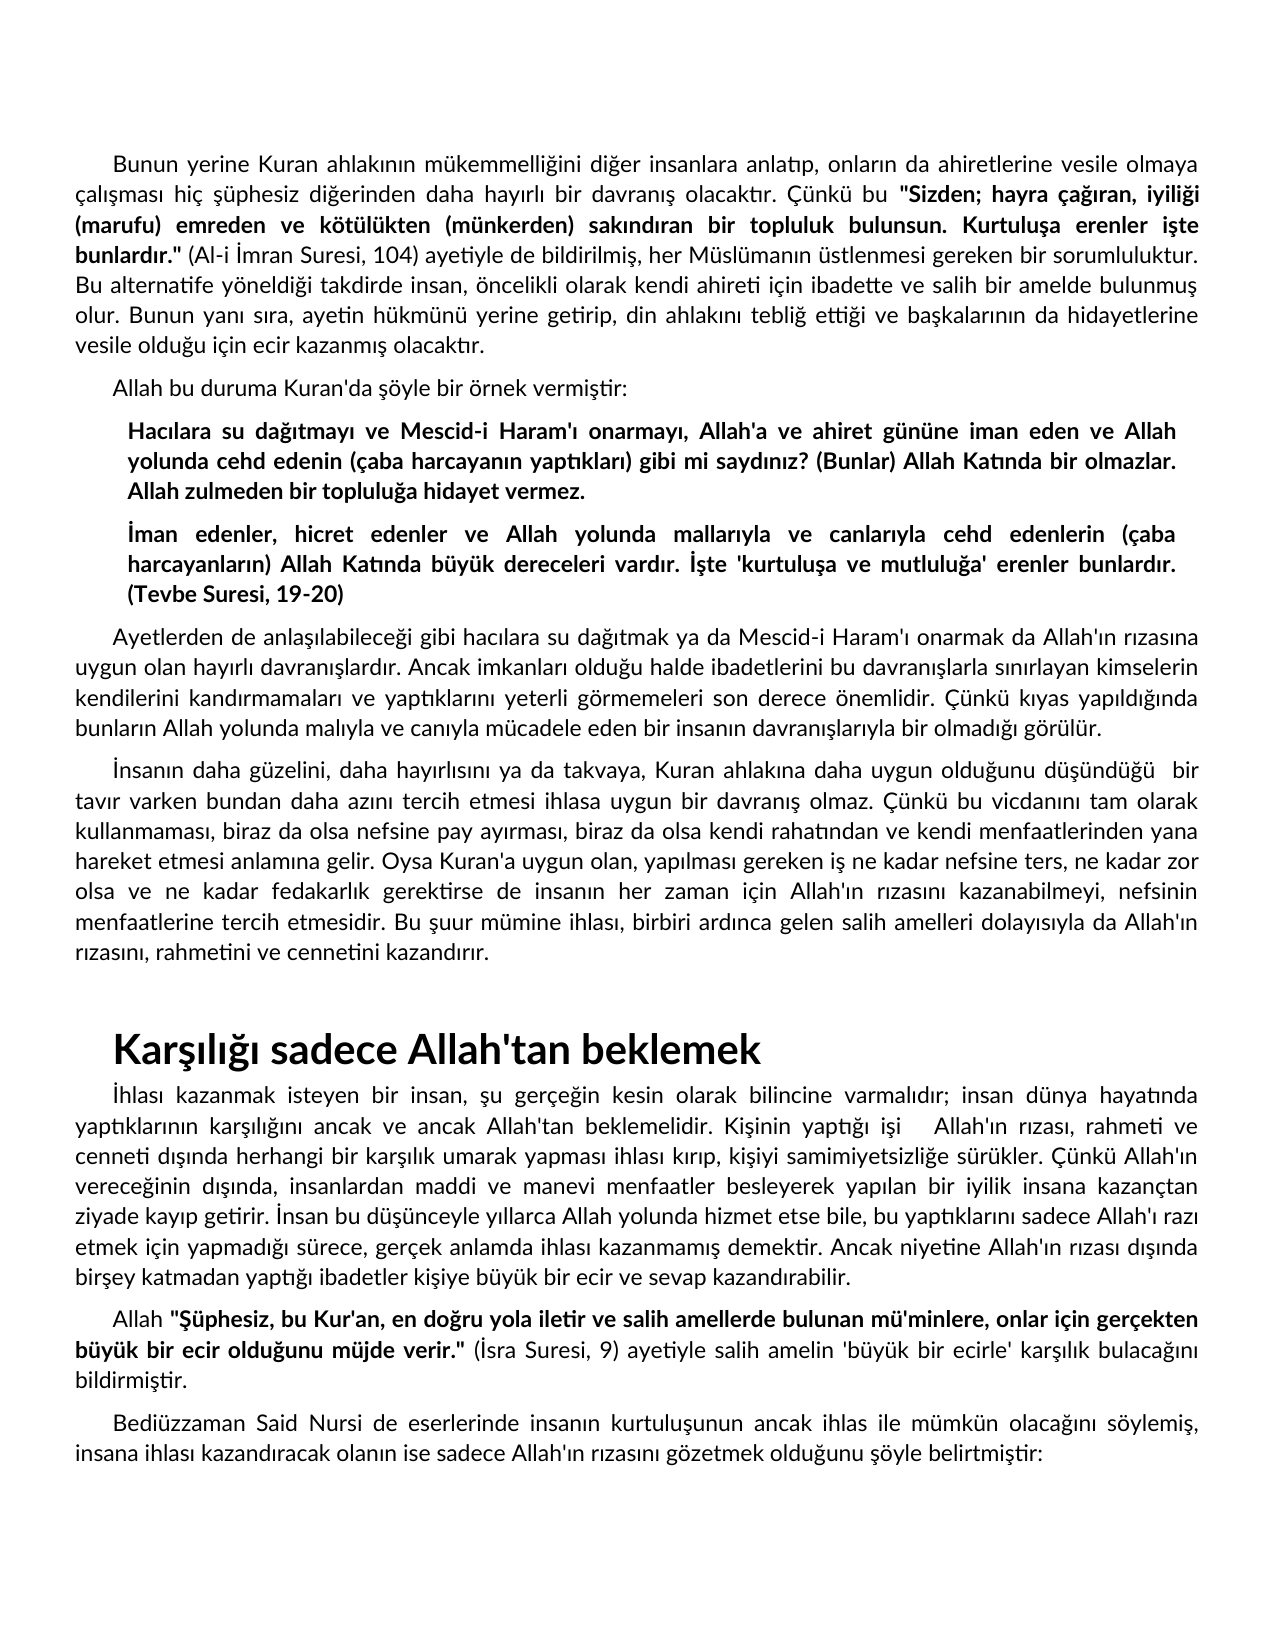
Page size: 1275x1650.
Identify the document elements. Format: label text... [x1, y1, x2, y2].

text Hacılara su dağıtmayı ve Mescid-i Haram'ı onarmayı, Allah'a ve ahiret gününe iman eden ve Allah yolunda cehd edenin (çaba harcayanın yaptıkları) gibi mi saydınız? (Bunlar) Allah Katında bir olmazlar. Allah zulmeden bir topluluğa hidayet vermez. [127, 417, 1177, 504]
text Bediüzzaman Said Nursi de eserlerinde insanın kurtuluşunun ancak ihlas ile mümkün olacağını söylemiş, insana ihlası kazandıracak olanın ise sadece Allah'ın rızasını gözetmek olduğunu şöyle belirtmiştir: [75, 1408, 1200, 1466]
subtitle Karşılığı sadece Allah'tan beklemek [112, 1023, 1200, 1073]
text İnsanın daha güzelini, daha hayırlısını ya da takvaya, Kuran ahlakına daha uygun olduğunu düşündüğü bir tavır varken bundan daha azını tercih etmesi ihlasa uygun bir davranış olmaz. Çünkü bu vicdanını tam olarak kullanmaması, biraz da olsa nefsine pay ayırması, biraz da olsa kendi rahatından ve kendi menfaatlerinden yana hareket etmesi anlamına gelir. Oysa Kuran'a uygun olan, yapılması gereken iş ne kadar nefsine ters, ne kadar zor olsa ve ne kadar fedakarlık gerektirse de insanın her zaman için Allah'ın rızasını kazanabilmeyi, nefsinin menfaatlerine tercih etmesidir. Bu şuur mümine ihlası, birbiri ardınca gelen salih amelleri dolayısıyla da Allah'ın rızasını, rahmetini ve cennetini kazandırır. [75, 756, 1200, 965]
text Bunun yerine Kuran ahlakının mükemmelliğini diğer insanlara anlatıp, onların da ahiretlerine vesile olmaya çalışması hiç şüphesiz diğerinden daha hayırlı bir davranış olacaktır. Çünkü bu "Sizden; hayra çağıran, iyiliği (marufu) emreden ve kötülükten (münkerden) sakındıran bir topluluk bulunsun. Kurtuluşa erenler işte bunlardır." (Al-i İmran Suresi, 104) ayetiyle de bildirilmiş, her Müslümanın üstlenmesi gereken bir sorumluluktur. Bu alternatife yöneldiği takdirde insan, öncelikli olarak kendi ahireti için ibadette ve salih bir amelde bulunmuş olur. Bunun yanı sıra, ayetin hükmünü yerine getirip, din ahlakını tebliğ ettiği ve başkalarının da hidayetlerine vesile olduğu için ecir kazanmış olacaktır. [75, 150, 1200, 359]
text İhlası kazanmak isteyen bir insan, şu gerçeğin kesin olarak bilincine varmalıdır; insan dünya hayatında yaptıklarının karşılığını ancak ve ancak Allah'tan beklemelidir. Kişinin yaptığı işi Allah'ın rızası, rahmeti ve cenneti dışında herhangi bir karşılık umarak yapması ihlası kırıp, kişiyi samimiyetsizliğe sürükler. Çünkü Allah'ın vereceğinin dışında, insanlardan maddi ve manevi menfaatler besleyerek yapılan bir iyilik insana kazançtan ziyade kayıp getirir. İnsan bu düşünceyle yıllarca Allah yolunda hizmet etse bile, bu yaptıklarını sadece Allah'ı razı etmek için yapmadığı sürece, gerçek anlamda ihlası kazanmamış demektir. Ancak niyetine Allah'ın rızası dışında birşey katmadan yaptığı ibadetler kişiye büyük bir ecir ve sevap kazandırabilir. [75, 1081, 1200, 1290]
text Allah "Şüphesiz, bu Kur'an, en doğru yola iletir ve salih amellerde bulunan mü'minlere, onlar için gerçekten büyük bir ecir olduğunu müjde verir." (İsra Suresi, 9) ayetiyle salih amelin 'büyük bir ecirle' karşılık bulacağını bildirmiştir. [75, 1305, 1200, 1393]
text İman edenler, hicret edenler ve Allah yolunda mallarıyla ve canlarıyla cehd edenlerin (çaba harcayanların) Allah Katında büyük dereceleri vardır. İşte 'kurtuluşa ve mutluluğa' erenler bunlardır. (Tevbe Suresi, 19-20) [127, 520, 1177, 608]
text Allah bu duruma Kuran'da şöyle bir örnek vermiştir: [75, 374, 1200, 401]
text Ayetlerden de anlaşılabileceği gibi hacılara su dağıtmak ya da Mescid-i Haram'ı onarmak da Allah'ın rızasına uygun olan hayırlı davranışlardır. Ancak imkanları olduğu halde ibadetlerini bu davranışlarla sınırlayan kimselerin kendilerini kandırmamaları ve yaptıklarını yeterli görmemeleri son derece önemlidir. Çünkü kıyas yapıldığında bunların Allah yolunda malıyla ve canıyla mücadele eden bir insanın davranışlarıyla bir olmadığı görülür. [75, 623, 1200, 741]
